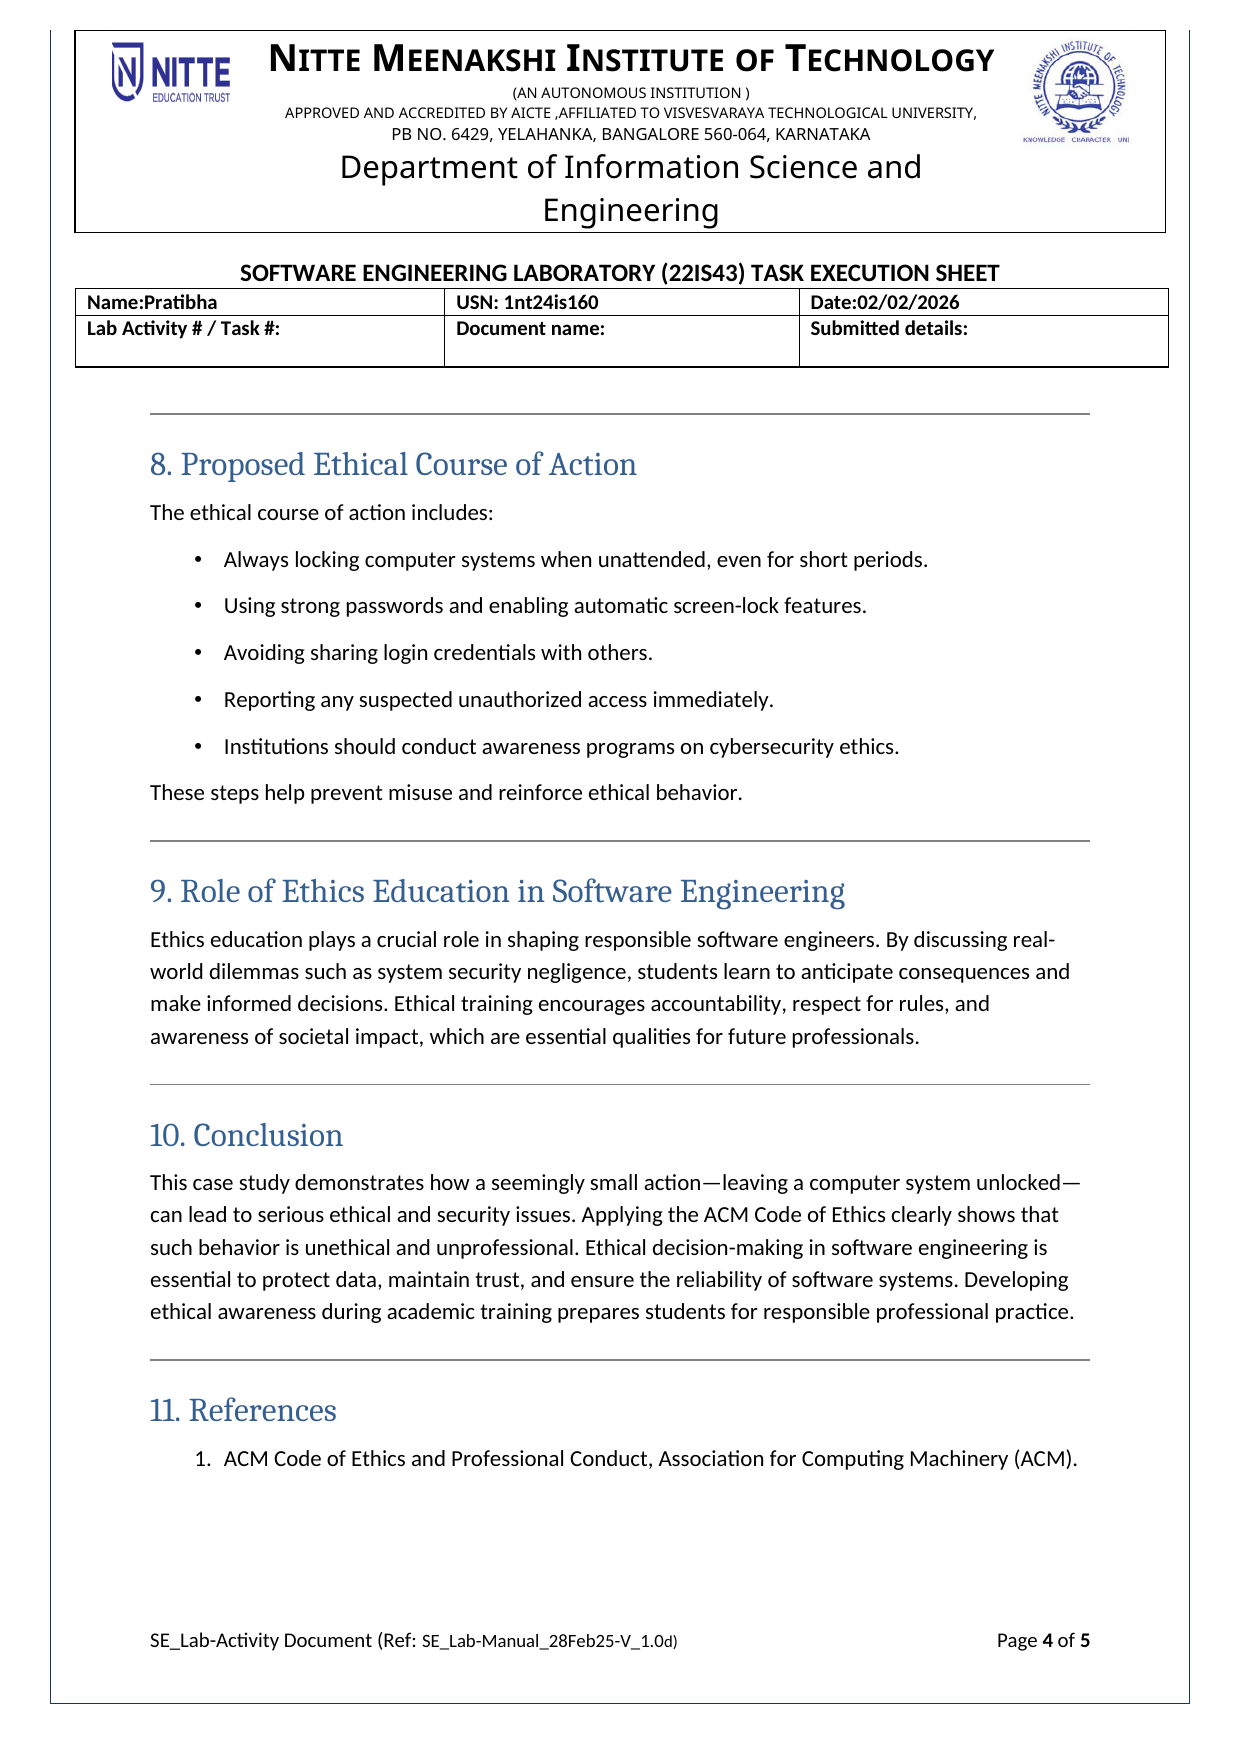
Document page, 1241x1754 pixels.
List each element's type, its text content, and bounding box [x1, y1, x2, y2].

text This case study demonstrates how a seemingly small action—leaving a computer system unlocked—can lead to serious ethical and security issues. Applying the ACM Code of Ethics clearly shows that such behavior is unethical and unprofessional. Ethical decision-making in software engineering is essential to protect data, maintain trust, and ensure the reliability of software systems. Developing ethical awareness during academic training prepares students for responsible professional practice. [150, 1168, 1090, 1325]
text These steps help prevent misuse and reinforce ethical behavior. [150, 778, 1090, 807]
text Ethics education plays a crucial role in shaping responsible software engineers. By discussing real-world dilemmas such as system security negligence, students learn to anticipate consequences and make informed decisions. Ethical training encourages accountability, respect for rules, and awareness of societal impact, which are essential qualities for future professionals. [150, 925, 1090, 1050]
list Using strong passwords and enabling automatic screen-lock features. [194, 591, 1090, 619]
list ACM Code of Ethics and Professional Conduct, Association for Computing Machinery (ACM). [194, 1444, 1090, 1472]
subtitle 10. Conclusion [150, 1116, 1090, 1154]
list Institutions should conduct awareness programs on cybersecurity ethics. [194, 732, 1090, 760]
subtitle 8. Proposed Ethical Course of Action [150, 446, 1090, 484]
picture [1019, 31, 1129, 148]
subtitle 11. References [150, 1391, 1090, 1430]
picture [112, 39, 230, 103]
list Reporting any suspected unauthorized access immediately. [194, 685, 1090, 713]
list Avoiding sharing login credentials with others. [194, 638, 1090, 666]
subtitle 9. Role of Ethics Education in Software Engineering [150, 873, 1090, 911]
list Always locking computer systems when unattended, even for short periods. [194, 545, 1090, 573]
text The ethical course of action includes: [150, 498, 1090, 526]
